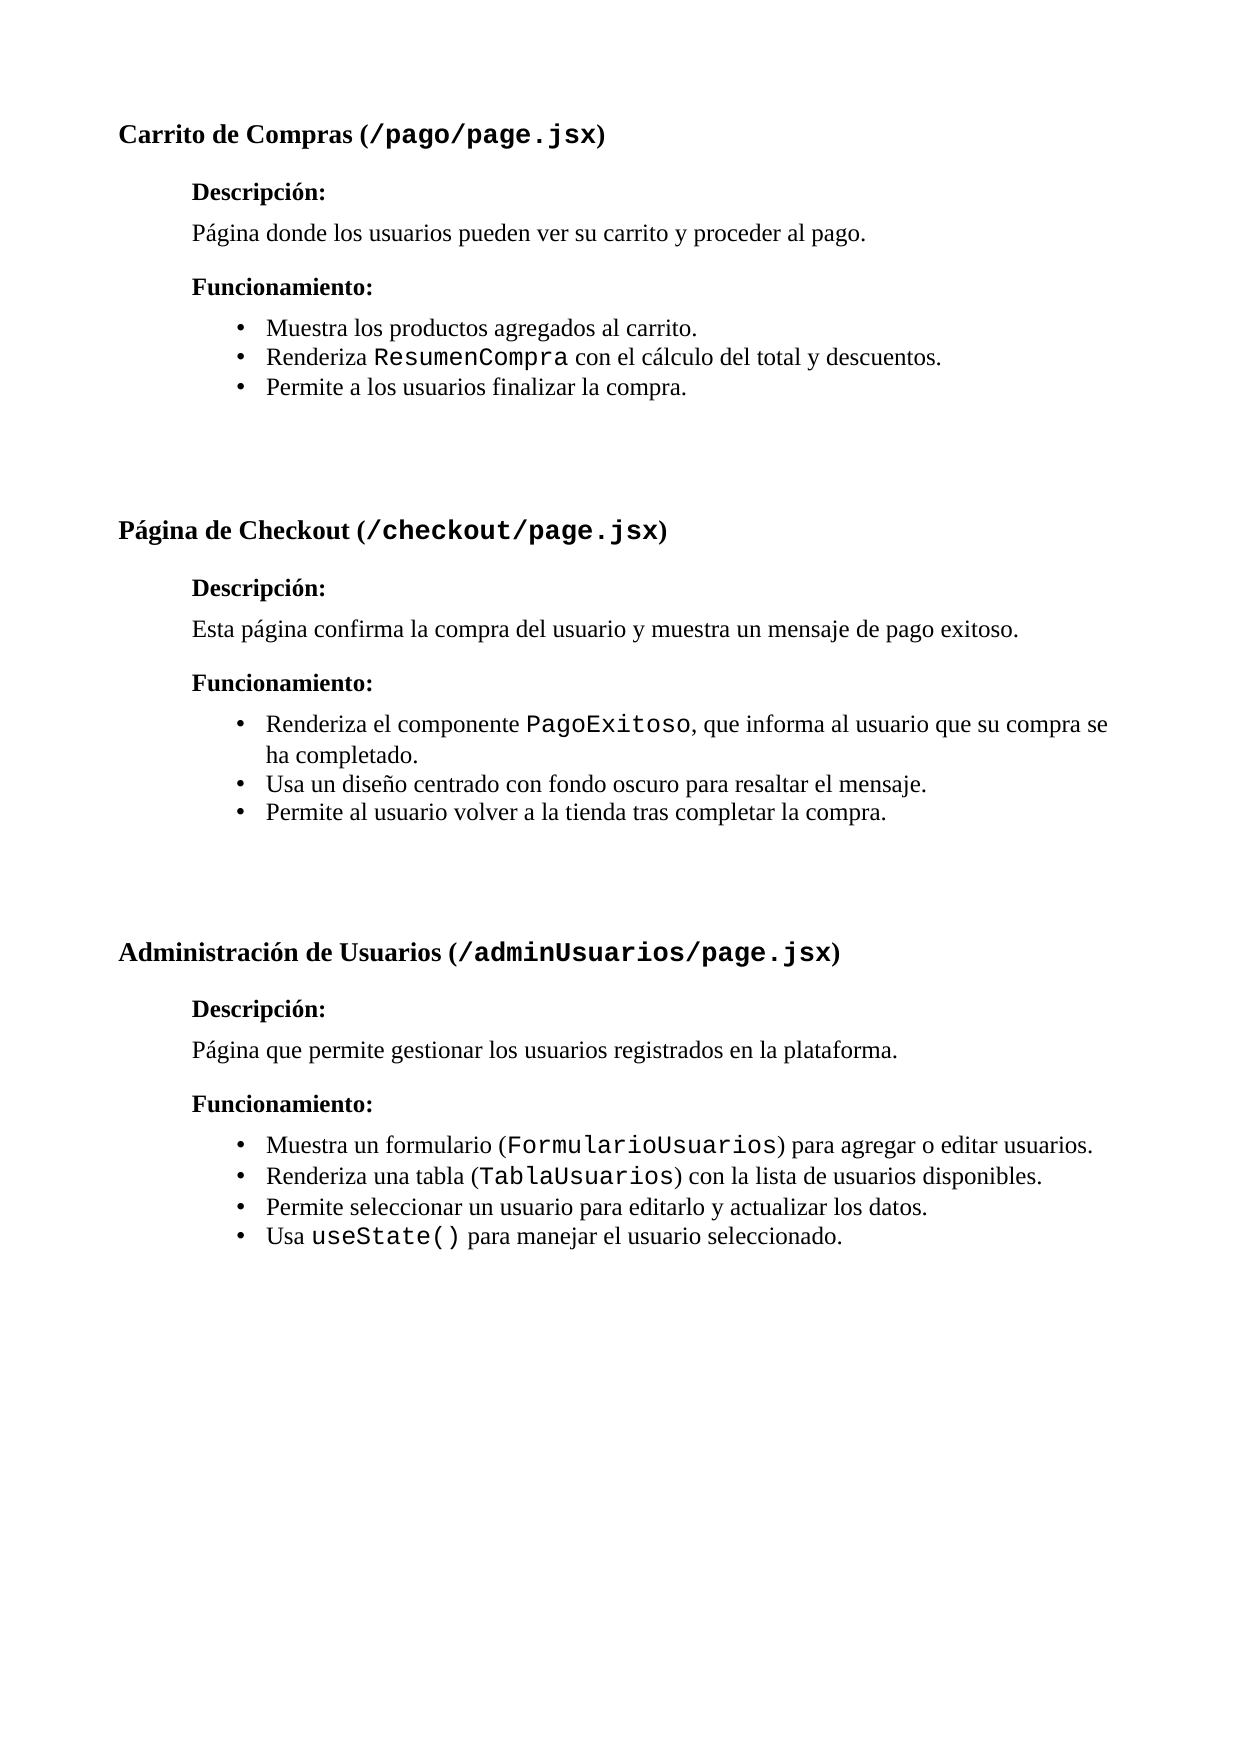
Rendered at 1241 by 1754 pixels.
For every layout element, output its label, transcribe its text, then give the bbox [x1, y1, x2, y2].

list Usa un diseño centrado con fondo oscuro para resaltar el mensaje. [236, 769, 1122, 797]
list Renderiza el componente PagoExitoso, que informa al usuario que su compra se ha completado. [236, 709, 1122, 769]
subtitle Carrito de Compras (/pago/page.jsx) [118, 118, 1122, 152]
text Página donde los usuarios pueden ver su carrito y proceder al pago. [192, 218, 1122, 247]
subtitle Funcionamiento: [192, 668, 1122, 697]
list Permite seleccionar un usuario para editarlo y actualizar los datos. [236, 1192, 1122, 1221]
subtitle Descripción: [192, 994, 1122, 1023]
list Renderiza ResumenCompra con el cálculo del total y descuentos. [236, 342, 1122, 372]
subtitle Página de Checkout (/checkout/page.jsx) [118, 514, 1122, 548]
list Permite al usuario volver a la tienda tras completar la compra. [236, 797, 1122, 826]
text Página que permite gestionar los usuarios registrados en la plataforma. [192, 1036, 1122, 1064]
subtitle Descripción: [192, 573, 1122, 602]
list Renderiza una tabla (TablaUsuarios) con la lista de usuarios disponibles. [236, 1161, 1122, 1192]
subtitle Funcionamiento: [192, 272, 1122, 300]
list Muestra un formulario (FormularioUsuarios) para agregar o editar usuarios. [236, 1131, 1122, 1161]
subtitle Funcionamiento: [192, 1089, 1122, 1118]
text Esta página confirma la compra del usuario y muestra un mensaje de pago exitoso. [192, 614, 1122, 643]
subtitle Descripción: [192, 177, 1122, 205]
list Permite a los usuarios finalizar la compra. [236, 372, 1122, 401]
list Muestra los productos agregados al carrito. [236, 313, 1122, 342]
list Usa useState() para manejar el usuario seleccionado. [236, 1221, 1122, 1252]
subtitle Administración de Usuarios (/adminUsuarios/page.jsx) [118, 936, 1122, 969]
